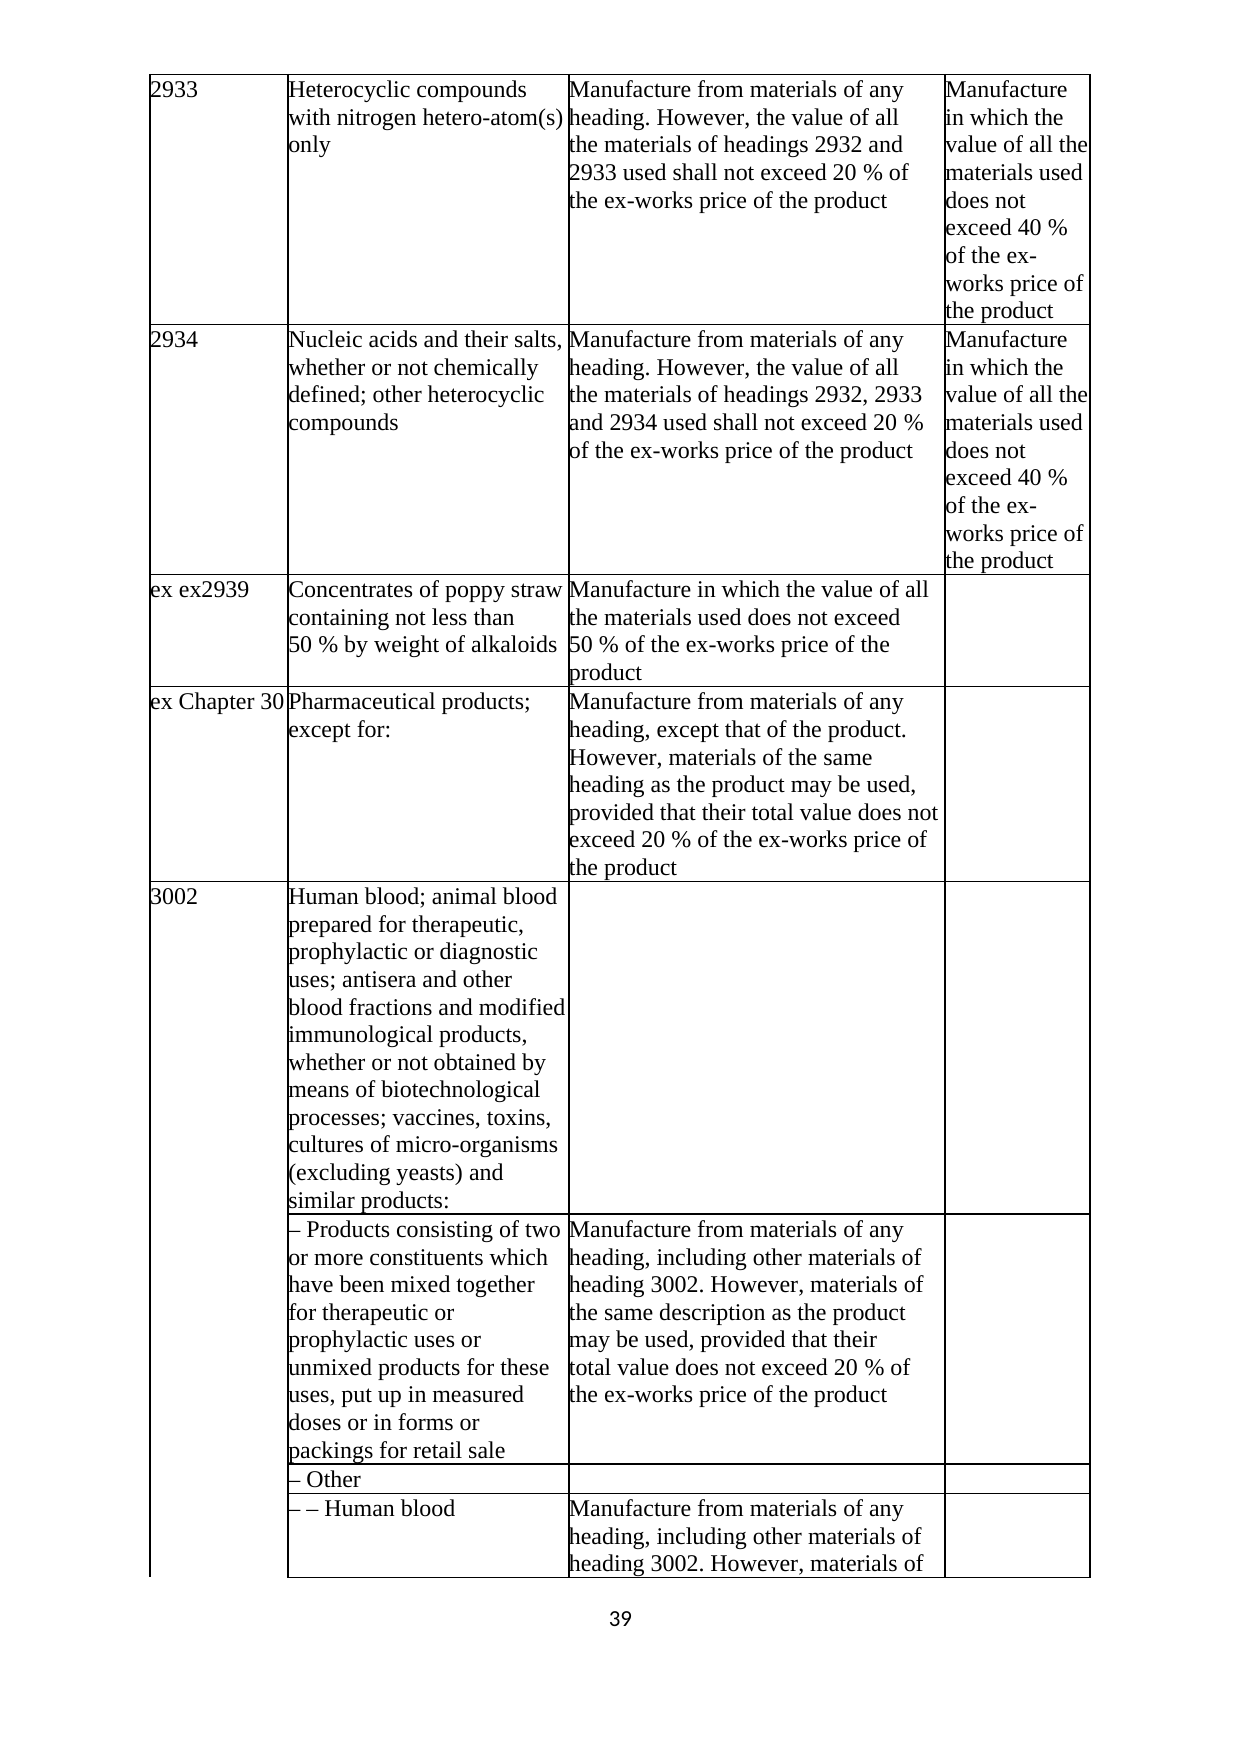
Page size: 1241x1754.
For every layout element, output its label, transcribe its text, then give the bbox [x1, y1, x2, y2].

table_cell – Other [289, 1465, 568, 1492]
table_cell Pharmaceutical products; except for: [289, 687, 568, 881]
table_cell [570, 882, 944, 1213]
table_cell [946, 882, 1089, 1213]
table_cell Manufacture in which the value of all the materials used does not exceed 40 % of the ex-works price of the product [946, 75, 1089, 324]
table_cell ex ex2939 [151, 575, 287, 686]
table_cell Manufacture from materials of any heading, including other materials of heading 3002. However, materials of [570, 1494, 944, 1577]
table_cell – – Human blood [289, 1494, 568, 1577]
table_cell Nucleic acids and their salts, whether or not chemically defined; other heterocyclic compounds [289, 325, 568, 574]
table_cell ex Chapter 30 [151, 687, 287, 881]
table_cell [946, 575, 1089, 686]
table_cell [946, 1465, 1089, 1492]
table_cell [570, 1465, 944, 1492]
table_cell Manufacture from materials of any heading. However, the value of all the materials of headings 2932, 2933 and 2934 used shall not exceed 20 % of the ex-works price of the product [570, 325, 944, 574]
table_cell 2934 [151, 325, 287, 574]
table_cell Concentrates of poppy straw containing not less than 50 % by weight of alkaloids [289, 575, 568, 686]
table_cell Manufacture in which the value of all the materials used does not exceed 40 % of the ex-works price of the product [946, 325, 1089, 574]
table_cell Manufacture from materials of any heading. However, the value of all the materials of headings 2932 and 2933 used shall not exceed 20 % of the ex-works price of the product [570, 75, 944, 324]
table_cell Manufacture in which the value of all the materials used does not exceed 50 % of the ex-works price of the product [570, 575, 944, 686]
table_cell [946, 687, 1089, 881]
table_cell Manufacture from materials of any heading, except that of the product. However, materials of the same heading as the product may be used, provided that their total value does not exceed 20 % of the ex-works price of the product [570, 687, 944, 881]
table_cell – Products consisting of two or more constituents which have been mixed together for therapeutic or prophylactic uses or unmixed products for these uses, put up in measured doses or in forms or packings for retail sale [289, 1215, 568, 1463]
table_cell 3002 [151, 882, 287, 1577]
table_cell Human blood; animal blood prepared for therapeutic, prophylactic or diagnostic uses; antisera and other blood fractions and modified immunological products, whether or not obtained by means of biotechnological processes; vaccines, toxins, cultures of micro-organisms (excluding yeasts) and similar products: [289, 882, 568, 1213]
table_cell Manufacture from materials of any heading, including other materials of heading 3002. However, materials of the same description as the product may be used, provided that their total value does not exceed 20 % of the ex-works price of the product [570, 1215, 944, 1463]
table_cell Heterocyclic compounds with nitrogen hetero-atom(s) only [289, 75, 568, 324]
table_cell [946, 1215, 1089, 1463]
table_cell 2933 [151, 75, 287, 324]
table_cell [946, 1494, 1089, 1577]
